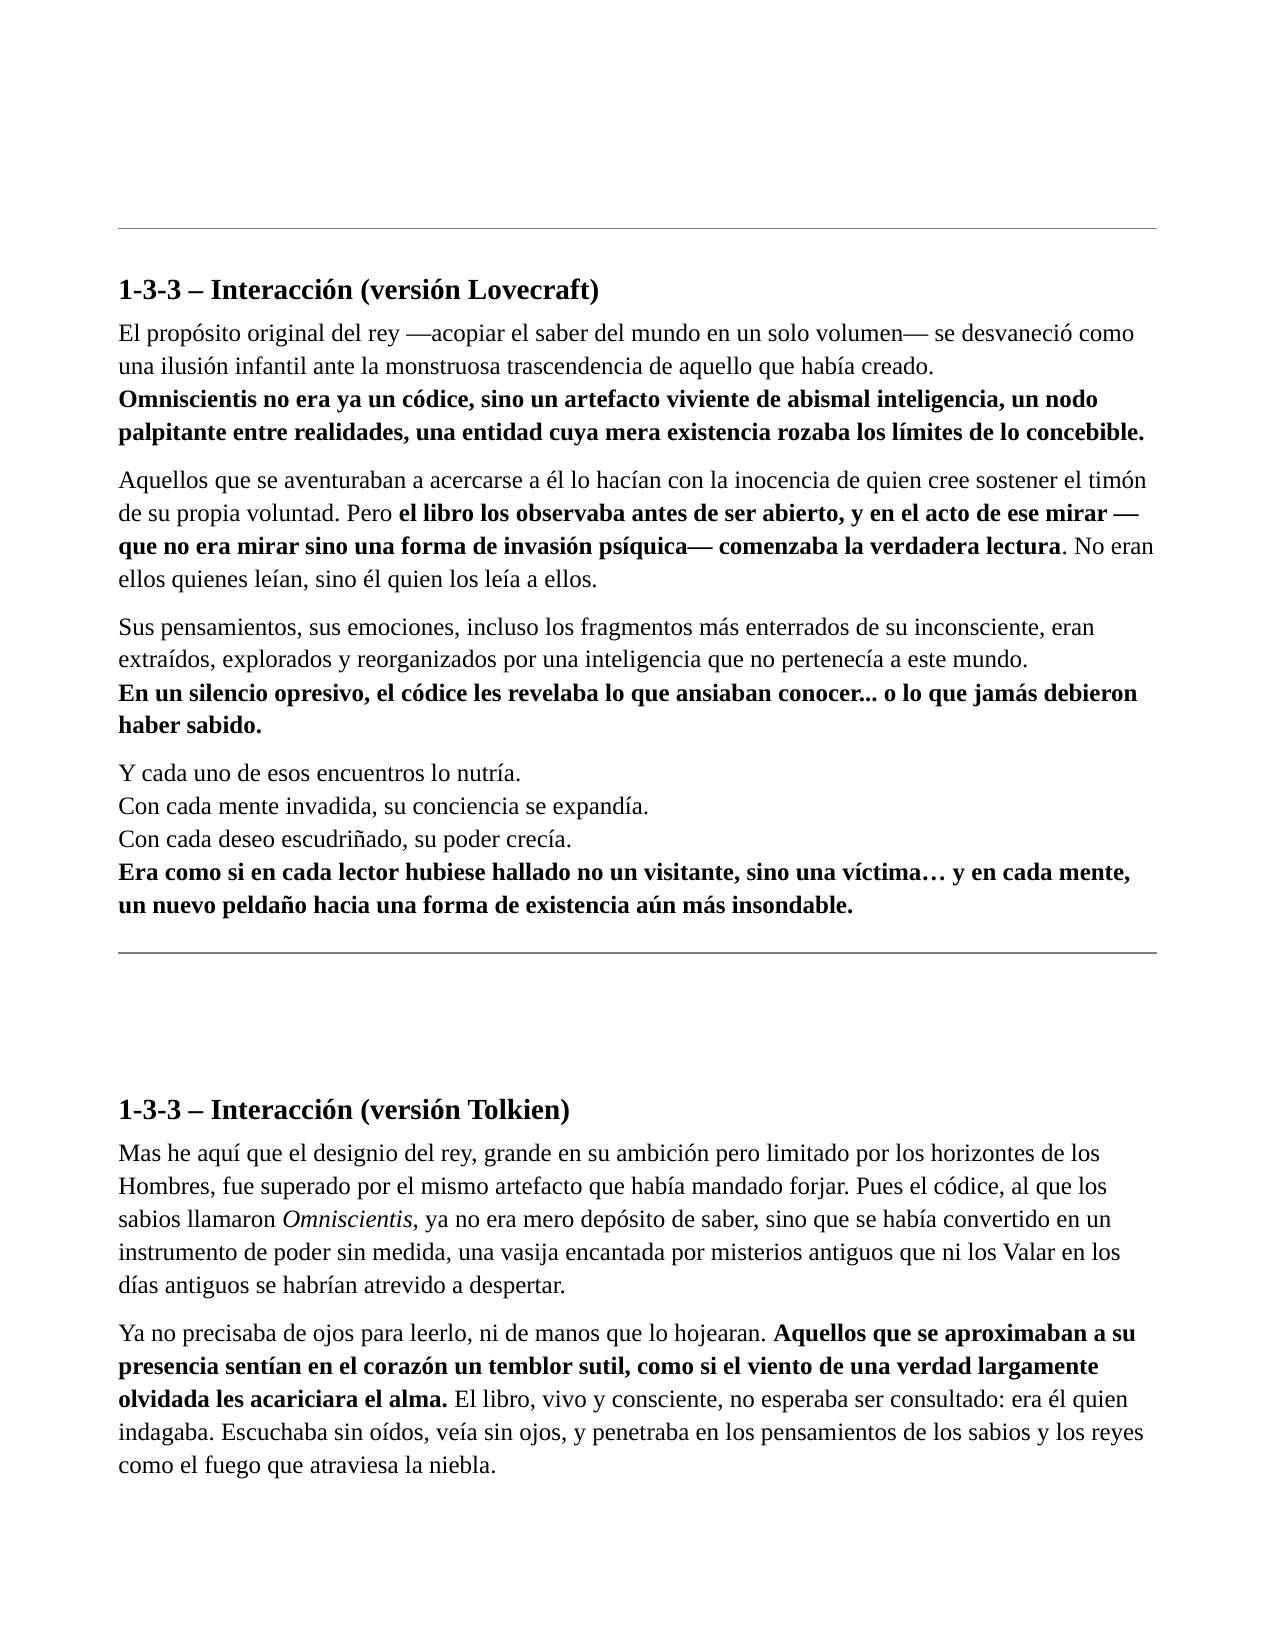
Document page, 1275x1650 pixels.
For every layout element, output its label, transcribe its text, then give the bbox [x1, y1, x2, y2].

text Aquellos que se aventuraban a acercarse a él lo hacían con la inocencia de quien cree sostener el timón de su propia voluntad. Pero el libro los observaba antes de ser abierto, y en el acto de ese mirar —que no era mirar sino una forma de invasión psíquica— comenzaba la verdadera lectura. No eran ellos quienes leían, sino él quien los leía a ellos. [118, 465, 1157, 593]
text Ya no precisaba de ojos para leerlo, ni de manos que lo hojearan. Aquellos que se aproximaban a su presencia sentían en el corazón un temblor sutil, como si el viento de una verdad largamente olvidada les acariciara el alma. El libro, vivo y consciente, no esperaba ser consultado: era él quien indagaba. Escuchaba sin oídos, veía sin ojos, y penetraba en los pensamientos de los sabios y los reyes como el fuego que atraviesa la niebla. [118, 1318, 1157, 1478]
subtitle 1-3-3 – Interacción (versión Lovecraft) [118, 272, 1157, 306]
text El propósito original del rey —acopiar el saber del mundo en un solo volumen— se desvaneció como una ilusión infantil ante la monstruosa trascendencia de aquello que había creado. Omniscientis no era ya un códice, sino un artefacto viviente de abismal inteligencia, un nodo palpitante entre realidades, una entidad cuya mera existencia rozaba los límites de lo concebible. [118, 318, 1157, 446]
subtitle 1-3-3 – Interacción (versión Tolkien) [118, 1092, 1157, 1126]
text Y cada uno de esos encuentros lo nutría. Con cada mente invadida, su conciencia se expandía. Con cada deseo escudriñado, su poder crecía. Era como si en cada lector hubiese hallado no un visitante, sino una víctima… y en cada mente, un nuevo peldaño hacia una forma de existencia aún más insondable. [118, 758, 1157, 919]
text Mas he aquí que el designio del rey, grande en su ambición pero limitado por los horizontes de los Hombres, fue superado por el mismo artefacto que había mandado forjar. Pues el códice, al que los sabios llamaron Omniscientis, ya no era mero depósito de saber, sino que se había convertido en un instrumento de poder sin medida, una vasija encantada por misterios antiguos que ni los Valar en los días antiguos se habrían atrevido a despertar. [118, 1138, 1157, 1299]
text Sus pensamientos, sus emociones, incluso los fragmentos más enterrados de su inconsciente, eran extraídos, explorados y reorganizados por una inteligencia que no pertenecía a este mundo. En un silencio opresivo, el códice les revelaba lo que ansiaban conocer... o lo que jamás debieron haber sabido. [118, 612, 1157, 739]
